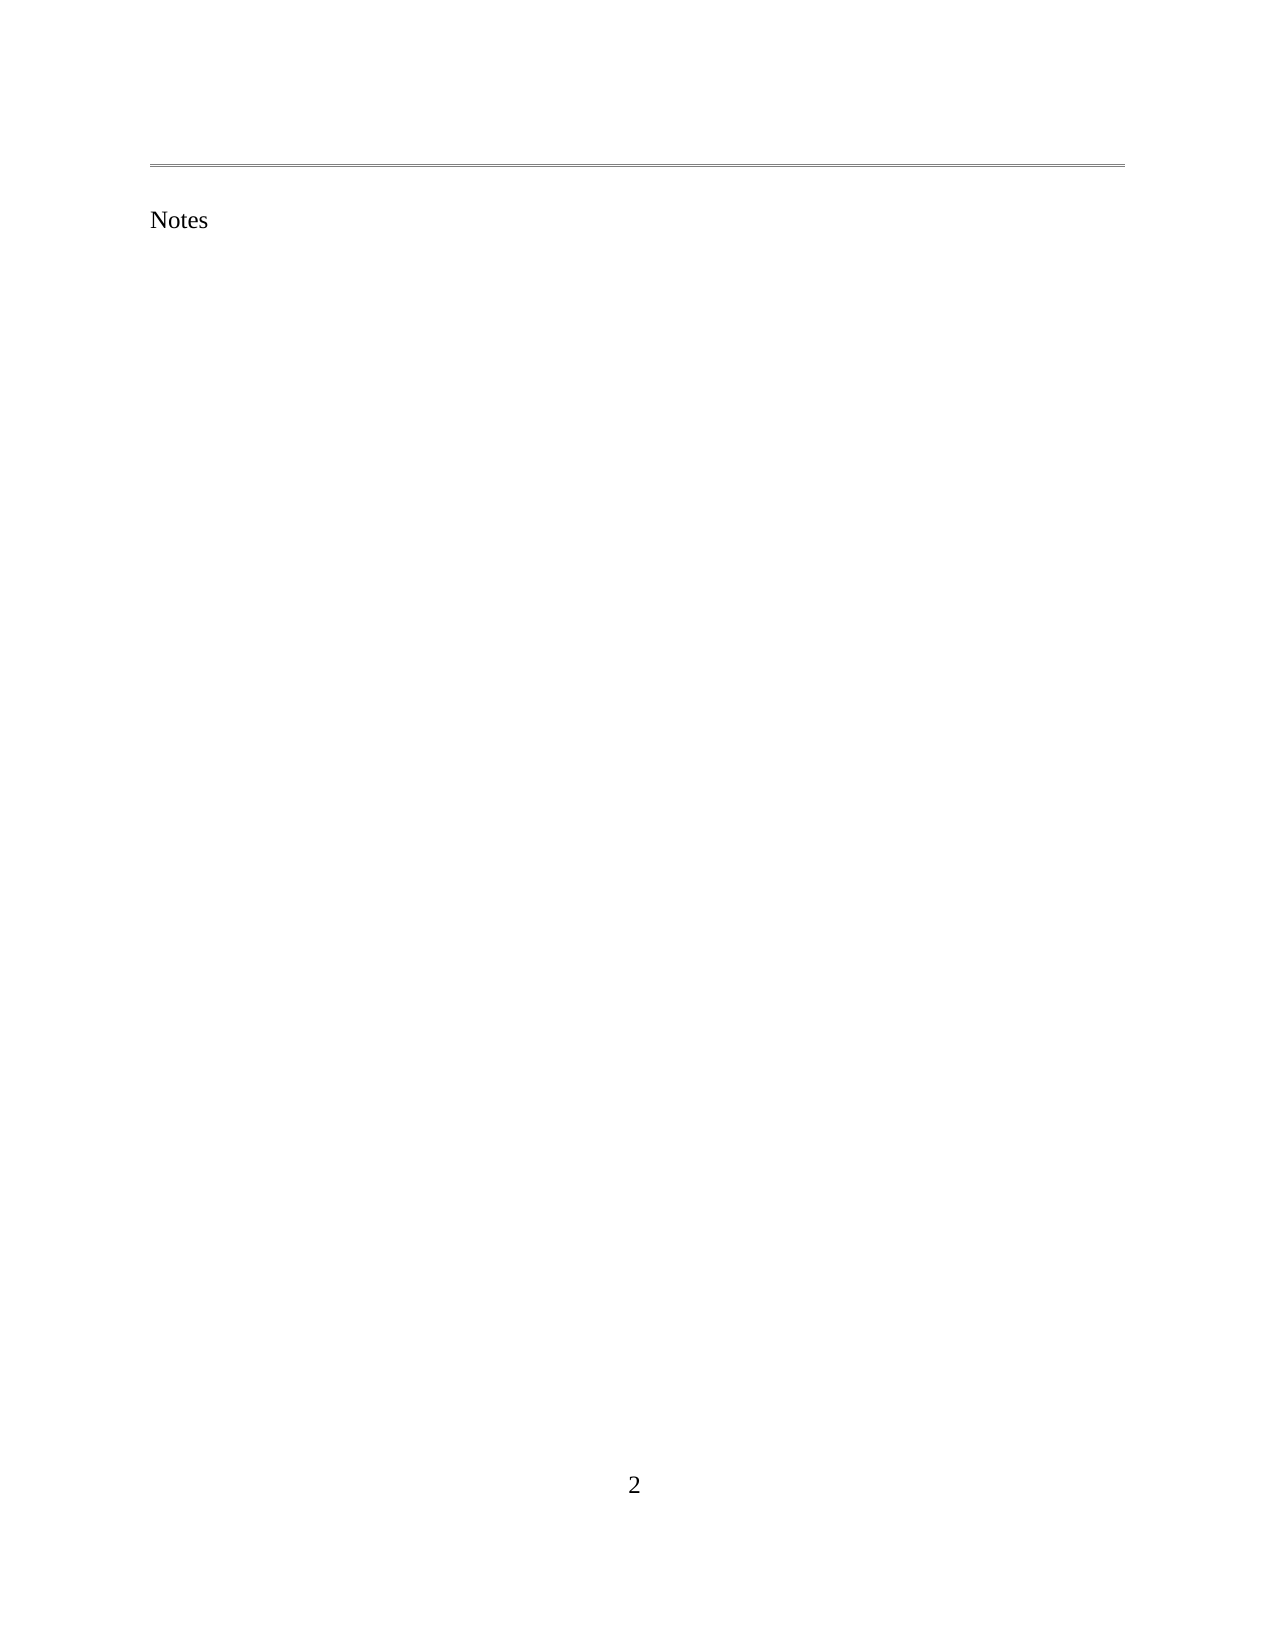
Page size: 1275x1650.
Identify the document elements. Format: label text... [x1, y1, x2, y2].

text Notes [150, 205, 1125, 234]
